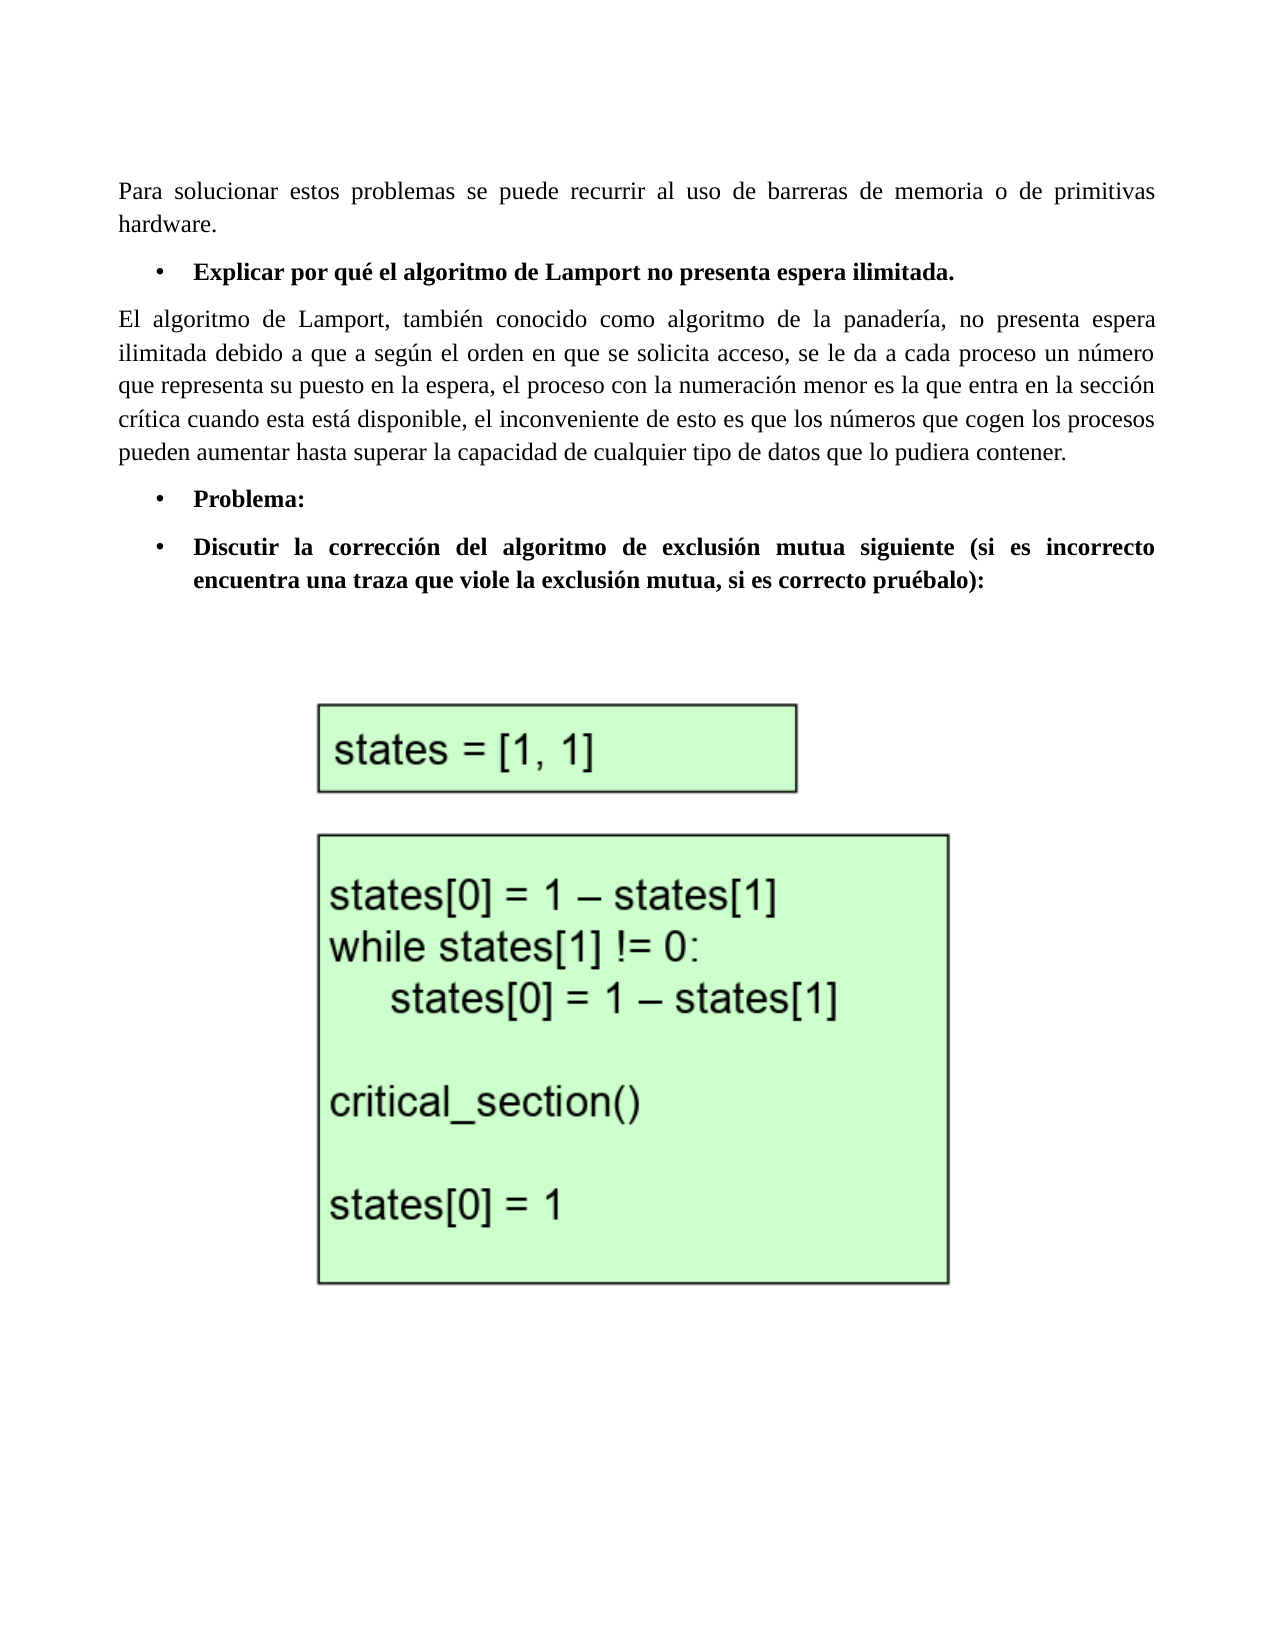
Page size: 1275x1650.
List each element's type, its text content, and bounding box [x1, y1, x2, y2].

list Problema: [156, 484, 1157, 513]
list Discutir la corrección del algoritmo de exclusión mutua siguiente (si es incorrecto encuentra una traza que viole la exclusión mutua, si es correcto pruébalo): [156, 532, 1157, 594]
text Para solucionar estos problemas se puede recurrir al uso de barreras de memoria o de primitivas hardware. [118, 176, 1157, 238]
list Explicar por qué el algoritmo de Lamport no presenta espera ilimitada. [156, 257, 1157, 286]
text El algoritmo de Lamport, también conocido como algoritmo de la panadería, no presenta espera ilimitada debido a que a según el orden en que se solicita acceso, se le da a cada proceso un número que representa su puesto en la espera, el proceso con la numeración menor es la que entra en la sección crítica cuando esta está disponible, el inconveniente de esto es que los números que cogen los procesos pueden aumentar hasta superar la capacidad de cualquier tipo de datos que lo pudiera contener. [118, 304, 1157, 465]
picture [267, 660, 1008, 1334]
